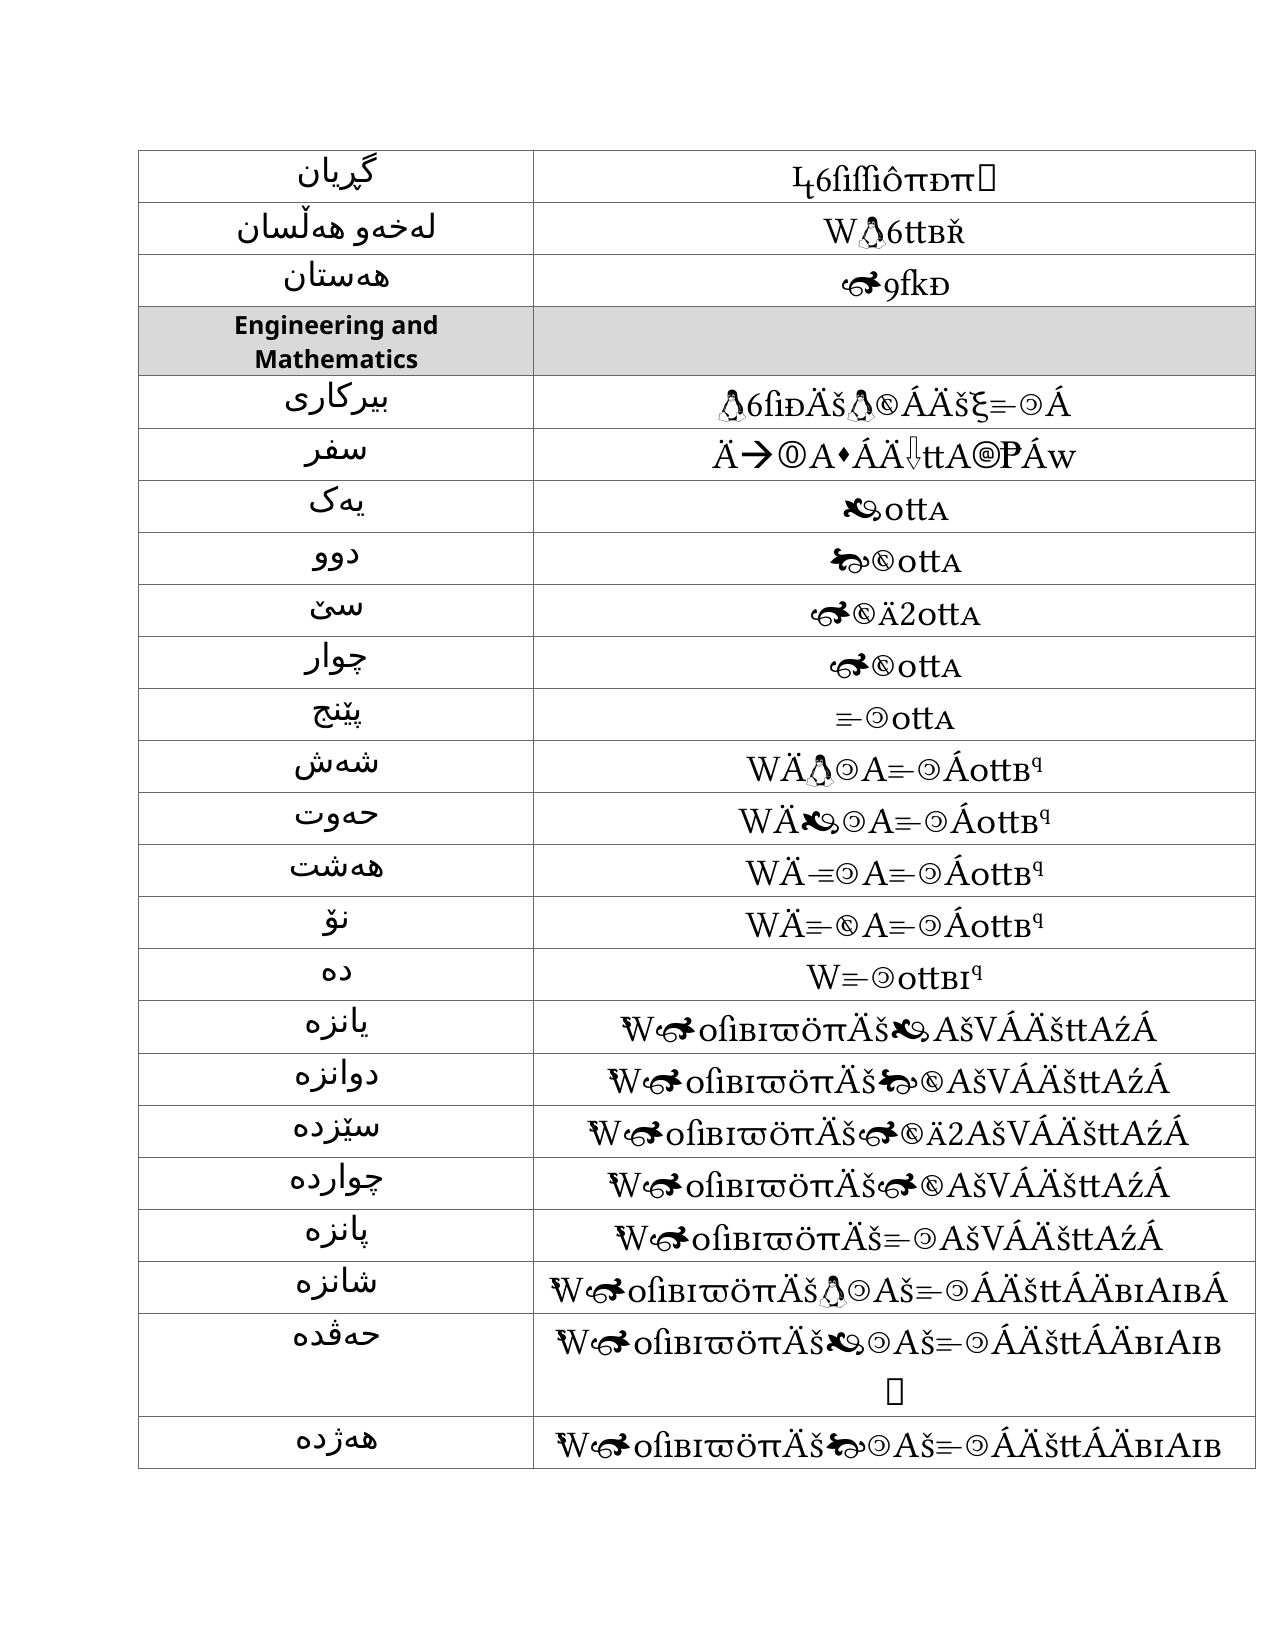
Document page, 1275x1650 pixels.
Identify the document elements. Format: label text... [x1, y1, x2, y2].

table_cell  [534, 949, 1255, 1000]
table_cell دوانزە [139, 1054, 533, 1104]
table_cell هەستان [139, 255, 533, 306]
table_cell لەخەو هەڵسان [139, 203, 533, 254]
table_cell  [534, 689, 1255, 740]
table_cell  [534, 151, 1255, 202]
table_cell دوو [139, 533, 533, 584]
table_cell  [534, 255, 1255, 306]
table_cell  [534, 203, 1255, 254]
table_cell سێ [139, 585, 533, 636]
table_cell سفر [139, 429, 533, 479]
table_cell بیرکاری [139, 376, 533, 427]
table_cell  [534, 1158, 1255, 1209]
table_cell سێزدە [139, 1106, 533, 1157]
table_cell  [534, 1262, 1255, 1313]
table_cell یانزە [139, 1001, 533, 1052]
table_cell Engineering and Mathematics [139, 307, 533, 375]
table_cell  [534, 897, 1255, 948]
table_cell حەڤدە [139, 1314, 533, 1416]
table_cell پانزە [139, 1210, 533, 1261]
table_cell  [534, 1210, 1255, 1261]
table_cell [534, 307, 1255, 375]
table_cell نۆ [139, 897, 533, 948]
table_cell یەک [139, 481, 533, 532]
table_cell شەش [139, 741, 533, 792]
table_cell هەشت [139, 845, 533, 896]
table_cell  [534, 376, 1255, 427]
table_cell  [534, 429, 1255, 479]
table_cell  [534, 533, 1255, 584]
table_cell چواردە [139, 1158, 533, 1209]
table_cell چوار [139, 637, 533, 688]
table_cell  [534, 1417, 1255, 1468]
table_cell  [534, 1314, 1255, 1416]
table_cell  [534, 793, 1255, 844]
table_cell  [534, 481, 1255, 532]
table_cell  [534, 637, 1255, 688]
table_cell  [534, 585, 1255, 636]
table_cell گڕیان [139, 151, 533, 202]
table_cell  [534, 845, 1255, 896]
table_cell دە [139, 949, 533, 1000]
table_cell  [534, 1106, 1255, 1157]
table_cell  [534, 1001, 1255, 1052]
table_cell هەژدە [139, 1417, 533, 1468]
table_cell پێنج [139, 689, 533, 740]
table_cell حەوت [139, 793, 533, 844]
table_cell  [534, 741, 1255, 792]
table_cell  [534, 1054, 1255, 1104]
table_cell شانزە [139, 1262, 533, 1313]
